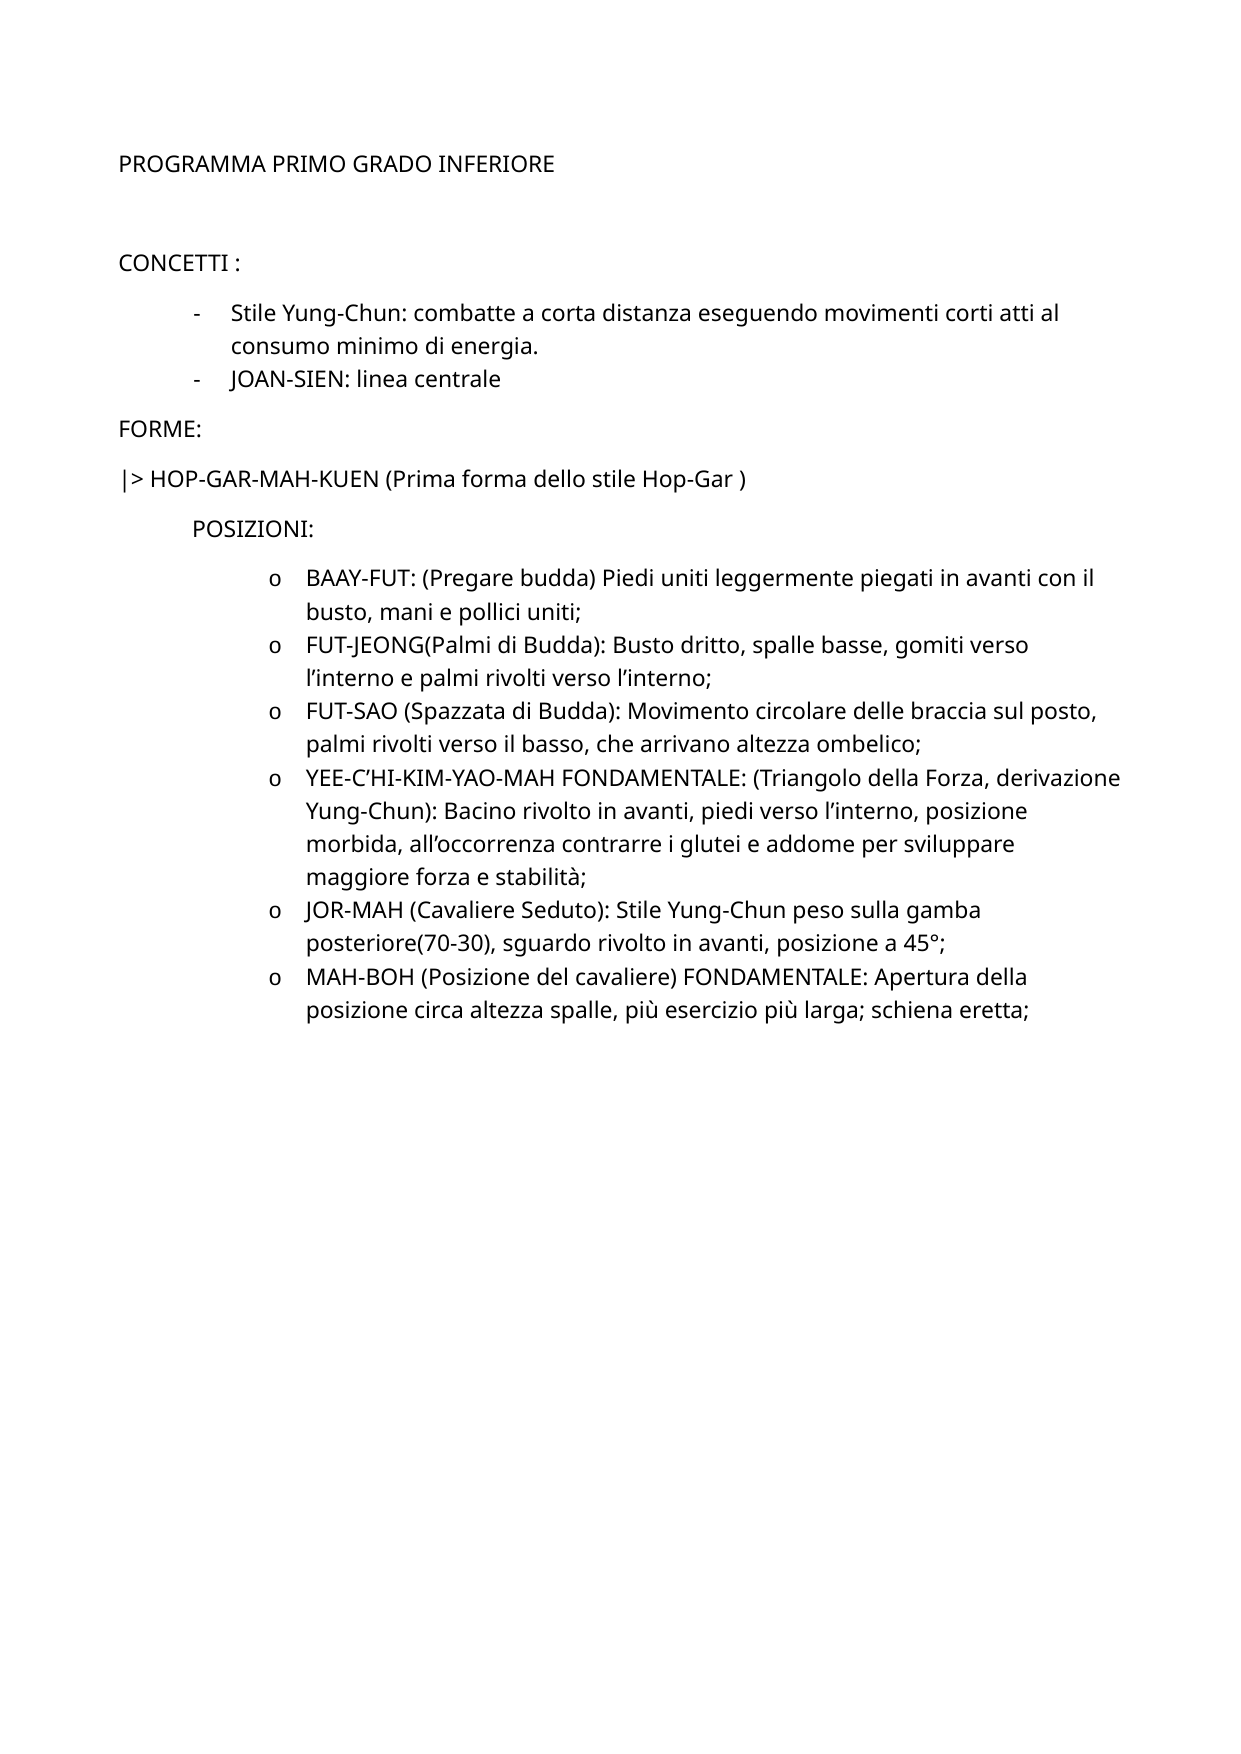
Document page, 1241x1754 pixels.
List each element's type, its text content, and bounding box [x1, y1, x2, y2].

list BAAY-FUT: (Pregare budda) Piedi uniti leggermente piegati in avanti con il busto, mani e pollici uniti; [268, 562, 1122, 627]
list FUT-JEONG(Palmi di Budda): Busto dritto, spalle basse, gomiti verso l’interno e palmi rivolti verso l’interno; [268, 629, 1122, 693]
list YEE-C’HI-KIM-YAO-MAH FONDAMENTALE: (Triangolo della Forza, derivazione Yung-Chun): Bacino rivolto in avanti, piedi verso l’interno, posizione morbida, all’occorrenza contrarre i glutei e addome per sviluppare maggiore forza e stabilità; [268, 761, 1122, 892]
list JOAN-SIEN: linea centrale [193, 363, 1122, 394]
text |> HOP-GAR-MAH-KUEN (Prima forma dello stile Hop-Gar ) [118, 463, 1122, 494]
text PROGRAMMA PRIMO GRADO INFERIORE [118, 148, 1122, 179]
text POSIZIONI: [118, 513, 1122, 544]
text CONCETTI : [118, 247, 1122, 278]
text FORME: [118, 413, 1122, 444]
list FUT-SAO (Spazzata di Budda): Movimento circolare delle braccia sul posto, palmi rivolti verso il basso, che arrivano altezza ombelico; [268, 695, 1122, 759]
list Stile Yung-Chun: combatte a corta distanza eseguendo movimenti corti atti al consumo minimo di energia. [193, 297, 1122, 361]
list MAH-BOH (Posizione del cavaliere) FONDAMENTALE: Apertura della posizione circa altezza spalle, più esercizio più larga; schiena eretta; [268, 960, 1122, 1025]
list JOR-MAH (Cavaliere Seduto): Stile Yung-Chun peso sulla gamba posteriore(70-30), sguardo rivolto in avanti, posizione a 45°; [268, 894, 1122, 958]
